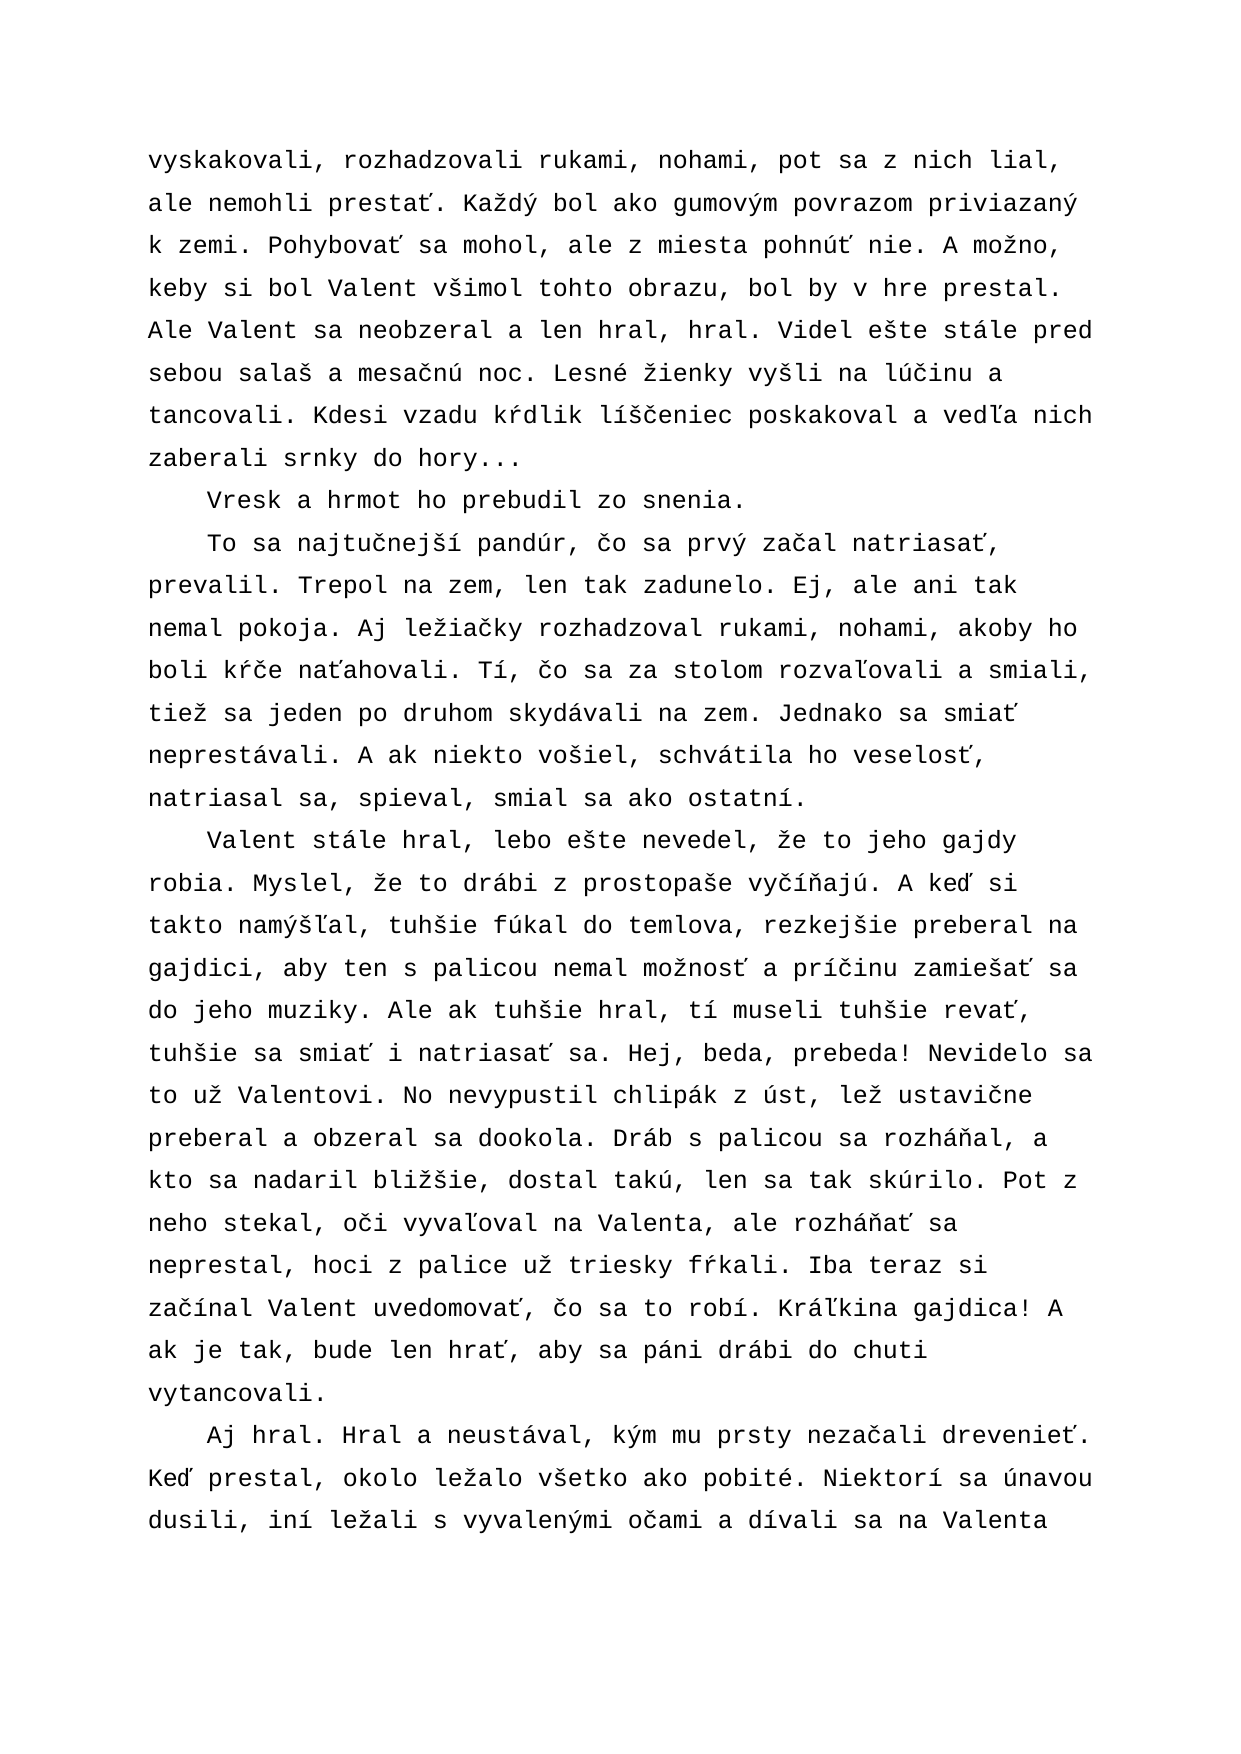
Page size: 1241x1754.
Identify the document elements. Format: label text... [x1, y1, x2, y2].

text Aj hral. Hral a neustával, kým mu prsty nezačali drevenieť. Keď prestal, okolo ležalo všetko ako pobité. Niektorí sa únavou dusili, iní ležali s vyvalenými očami a dívali sa na Valenta [148, 1423, 1093, 1536]
text Valent stále hral, lebo ešte nevedel, že to jeho gajdy robia. Myslel, že to drábi z prostopaše vyčíňajú. A keď si takto namýšľal, tuhšie fúkal do temlova, rezkejšie preberal na gajdici, aby ten s palicou nemal možnosť a príčinu zamiešať sa do jeho muziky. Ale ak tuhšie hral, tí museli tuhšie revať, tuhšie sa smiať i natriasať sa. Hej, beda, prebeda! Nevidelo sa to už Valentovi. No nevypustil chlipák z úst, lež ustavične preberal a obzeral sa dookola. Dráb s palicou sa rozháňal, a kto sa nadaril bližšie, dostal takú, len sa tak skúrilo. Pot z neho stekal, oči vyvaľoval na Valenta, ale rozháňať sa neprestal, hoci z palice už triesky fŕkali. Iba teraz si začínal Valent uvedomovať, čo sa to robí. Kráľkina gajdica! A ak je tak, bude len hrať, aby sa páni drábi do chuti vytancovali. [148, 828, 1093, 1408]
text Vresk a hrmot ho prebudil zo snenia. [148, 488, 1093, 516]
text vyskakovali, rozhadzovali rukami, nohami, pot sa z nich lial, ale nemohli prestať. Každý bol ako gumovým povrazom priviazaný k zemi. Pohybovať sa mohol, ale z miesta pohnúť nie. A možno, keby si bol Valent všimol tohto obrazu, bol by v hre prestal. Ale Valent sa neobzeral a len hral, hral. Videl ešte stále pred sebou salaš a mesačnú noc. Lesné žienky vyšli na lúčinu a tancovali. Kdesi vzadu kŕdlik líščeniec poskakoval a vedľa nich zaberali srnky do hory... [148, 148, 1093, 473]
text To sa najtučnejší pandúr, čo sa prvý začal natriasať, prevalil. Trepol na zem, len tak zadunelo. Ej, ale ani tak nemal pokoja. Aj ležiačky rozhadzoval rukami, nohami, akoby ho boli kŕče naťahovali. Tí, čo sa za stolom rozvaľovali a smiali, tiež sa jeden po druhom skydávali na zem. Jednako sa smiať neprestávali. A ak niekto vošiel, schvátila ho veselosť, natriasal sa, spieval, smial sa ako ostatní. [148, 530, 1093, 813]
